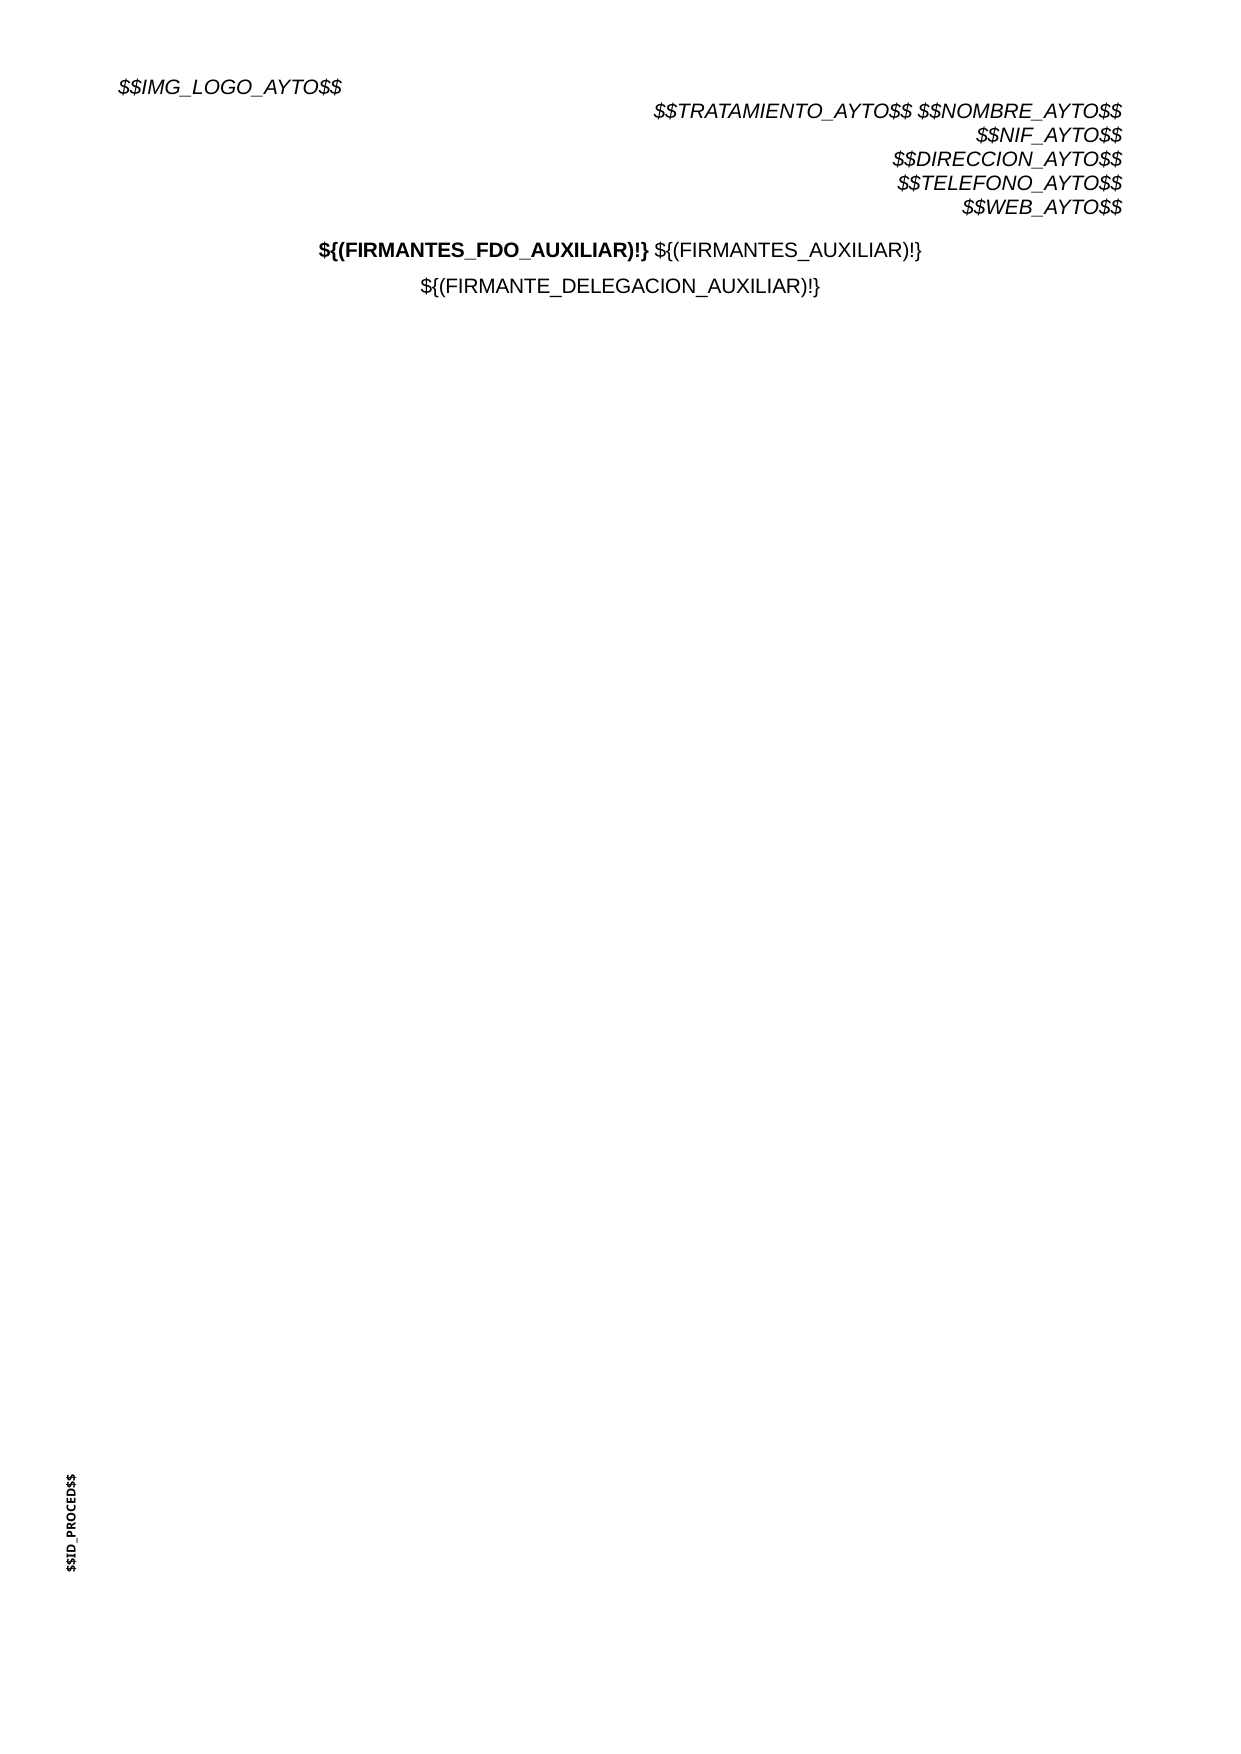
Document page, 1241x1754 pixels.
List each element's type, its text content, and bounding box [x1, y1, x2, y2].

text [#if FIRMANTES!?length > 1] [#assign FIRMANTES_FDO_AUXILIAR="Fdo:"] [#assign FIRMANTES_AUXILIAR=FIRMANTES] [#if FIRMANTE_DELEGACION!?length > 1] [#assign FIRMANTE_DELEGACION_AUXILIAR=FIRMANTE_DELEGACION] [/#if] [/#if]${(FIRMANTES_FDO_AUXILIAR)!} ${(FIRMANTES_AUXILIAR)!} [118, 238, 1122, 262]
text ${(FIRMANTE_DELEGACION_AUXILIAR)!} [118, 274, 1122, 298]
